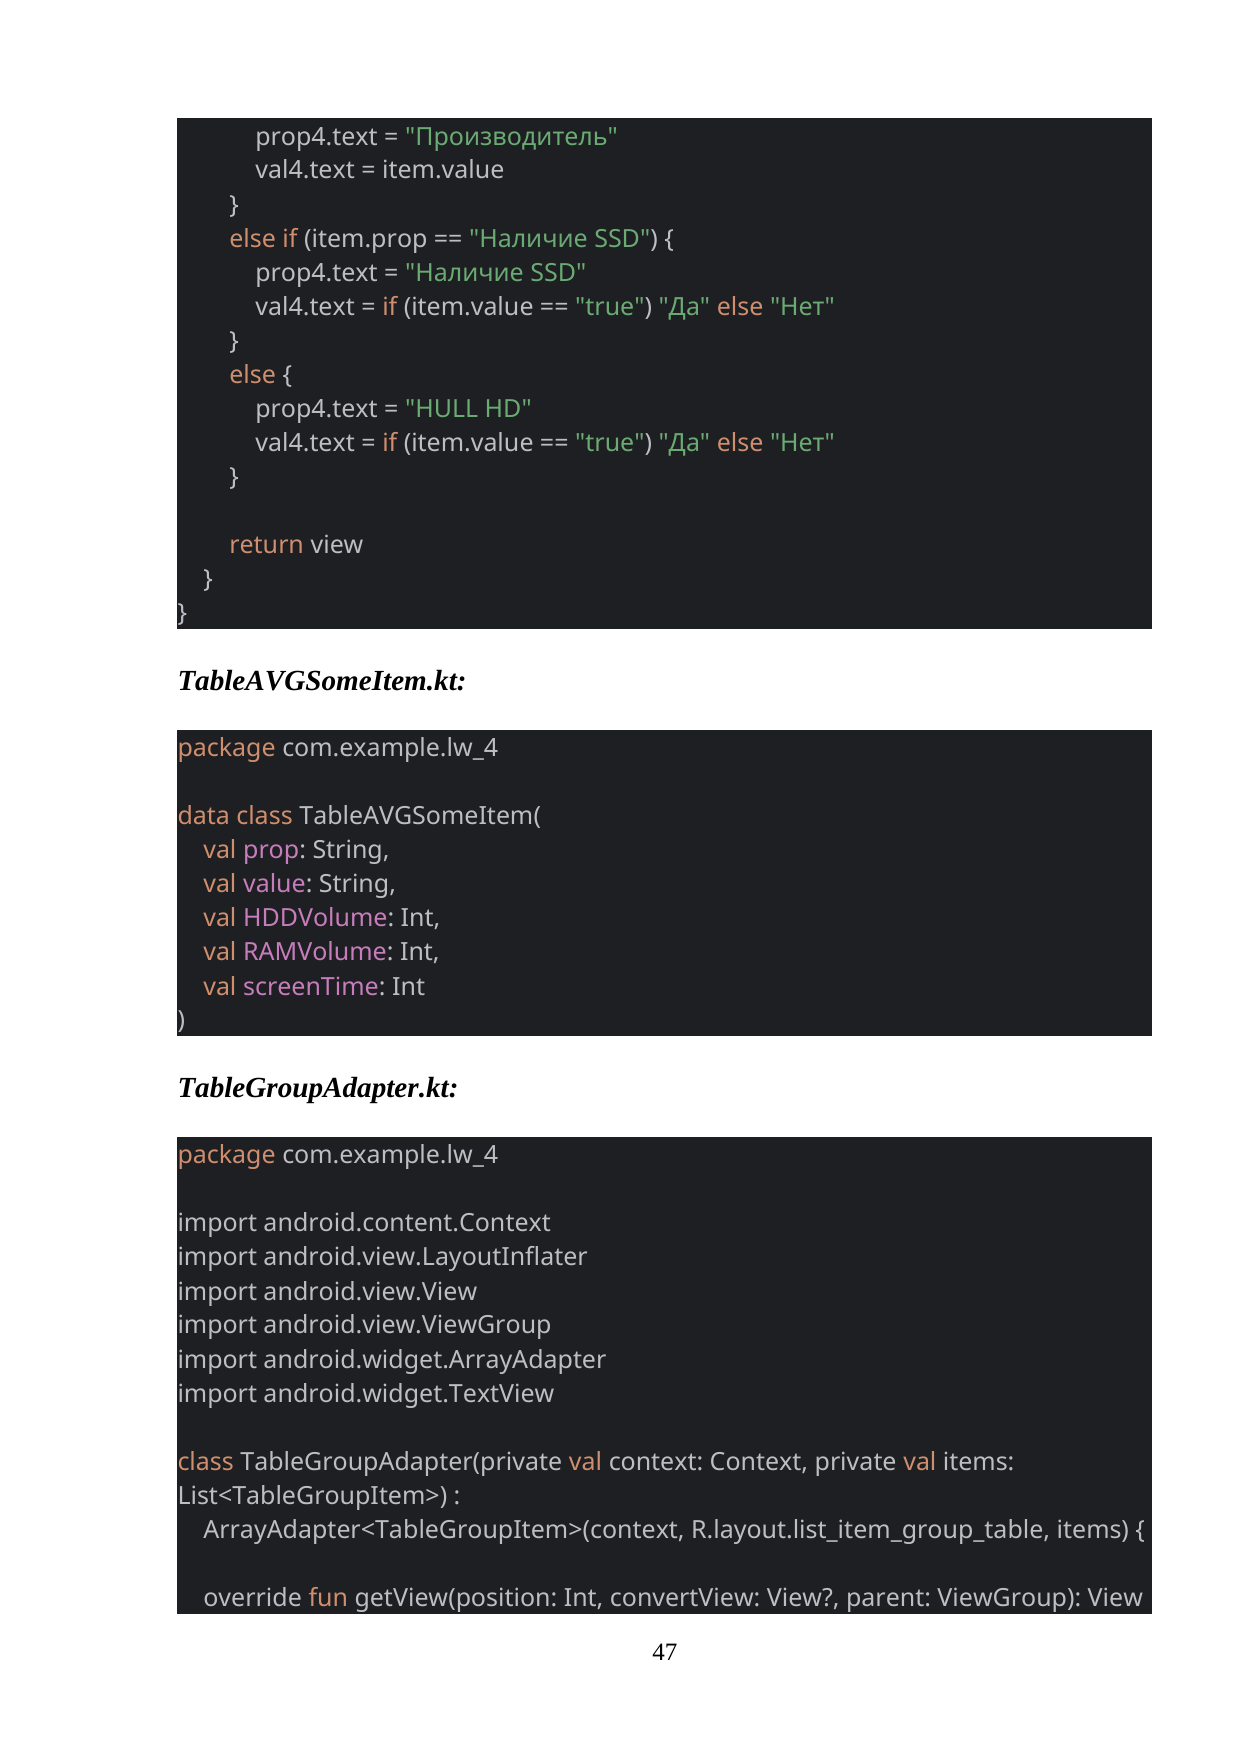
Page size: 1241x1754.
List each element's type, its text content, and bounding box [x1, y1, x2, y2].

text TableAVGSomeItem.kt: [177, 663, 1152, 696]
text package com.example.lw_4 data class TableAVGSomeItem( val prop: String, val value: String, val HDDVolume: Int, val RAMVolume: Int, val screenTime: Int ) [177, 730, 1152, 1036]
text prop4.text = "Производитель" val4.text = item.value } else if (item.prop == "Наличие SSD") { prop4.text = "Наличие SSD" val4.text = if (item.value == "true") "Да" else "Нет" } else { prop4.text = "HULL HD" val4.text = if (item.value == "true") "Да" else "Нет" } return view } } [177, 118, 1152, 629]
text package com.example.lw_4 import android.content.Context import android.view.LayoutInflater import android.view.View import android.view.ViewGroup import android.widget.ArrayAdapter import android.widget.TextView class TableGroupAdapter(private val context: Context, private val items: List<TableGroupItem>) : ArrayAdapter<TableGroupItem>(context, R.layout.list_item_group_table, items) { override fun getView(position: Int, convertView: View?, parent: ViewGroup): View [177, 1137, 1152, 1614]
text TableGroupAdapter.kt: [177, 1070, 1152, 1103]
